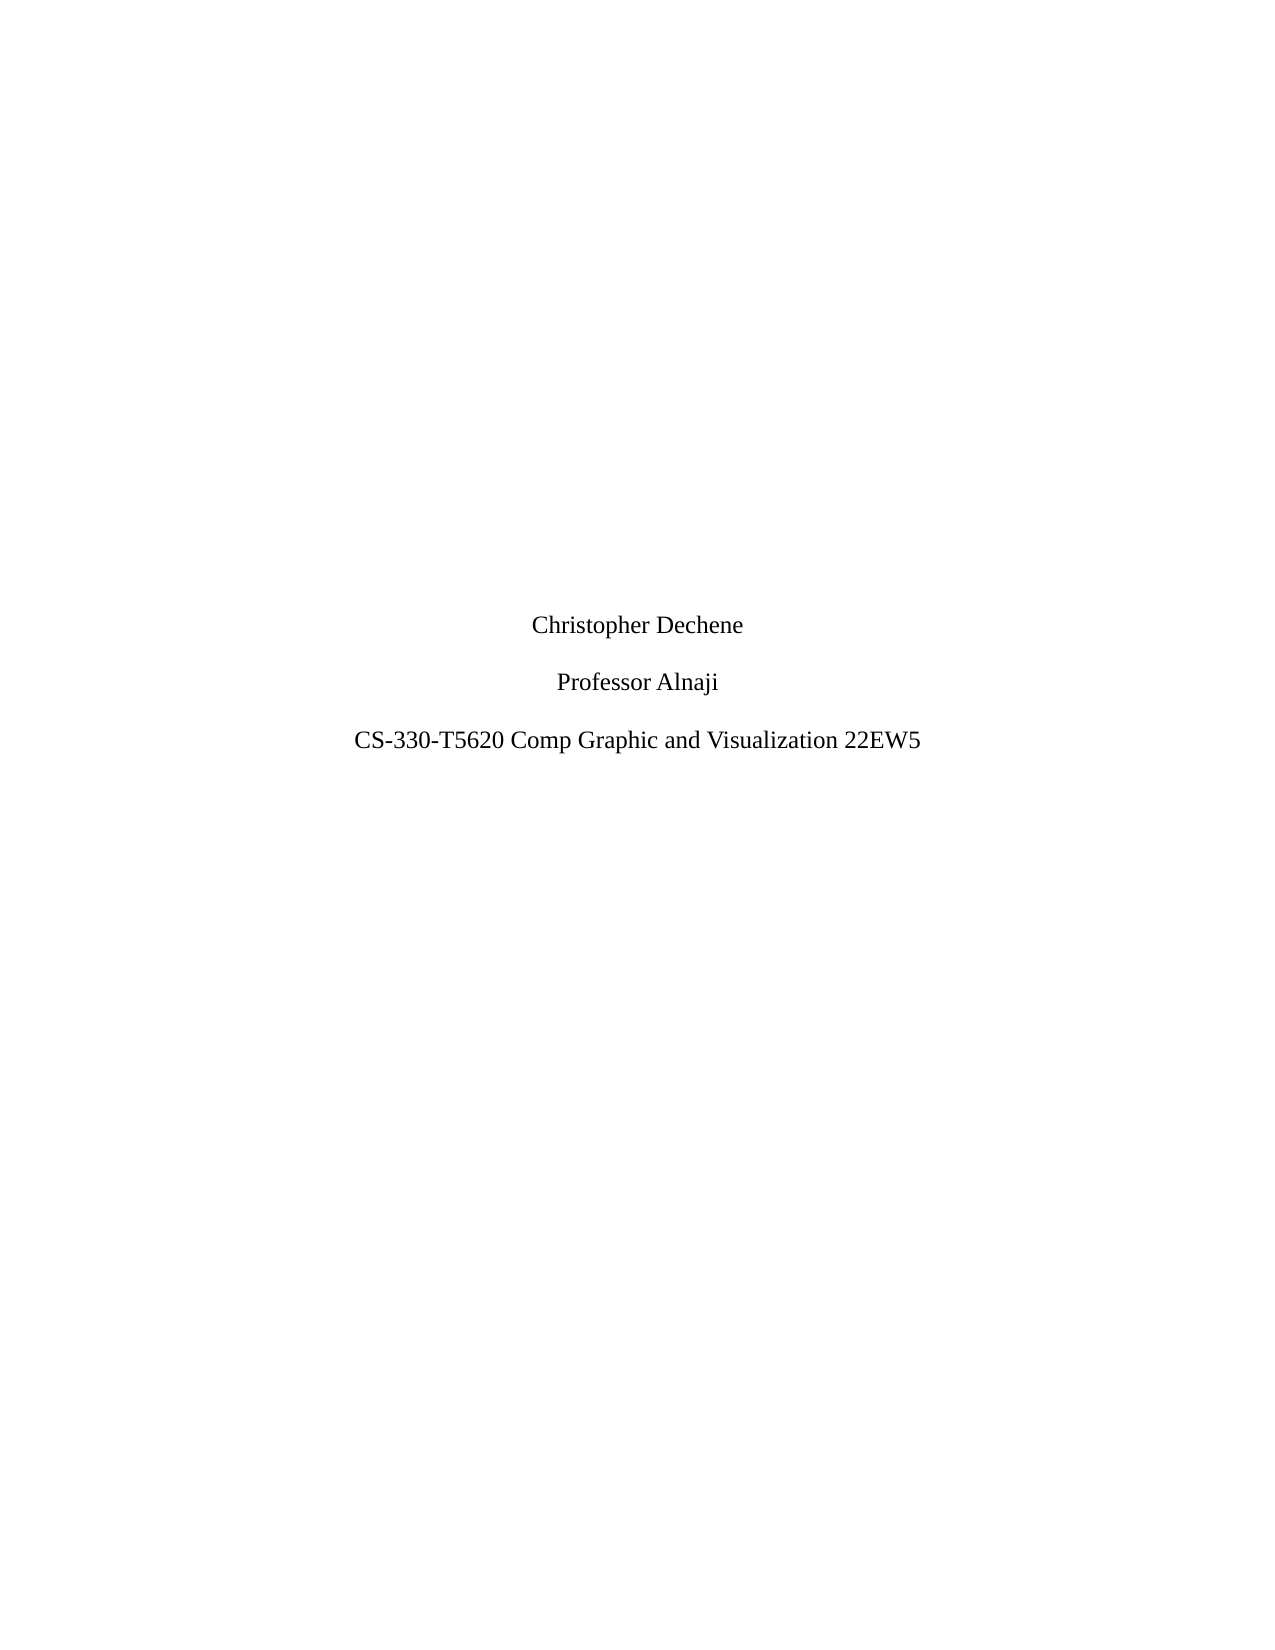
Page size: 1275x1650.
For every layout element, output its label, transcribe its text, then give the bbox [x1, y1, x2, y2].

text CS-330-T5620 Comp Graphic and Visualization 22EW5 [150, 725, 1125, 754]
text Professor Alnaji [150, 667, 1125, 696]
text Christopher Dechene [150, 610, 1125, 639]
